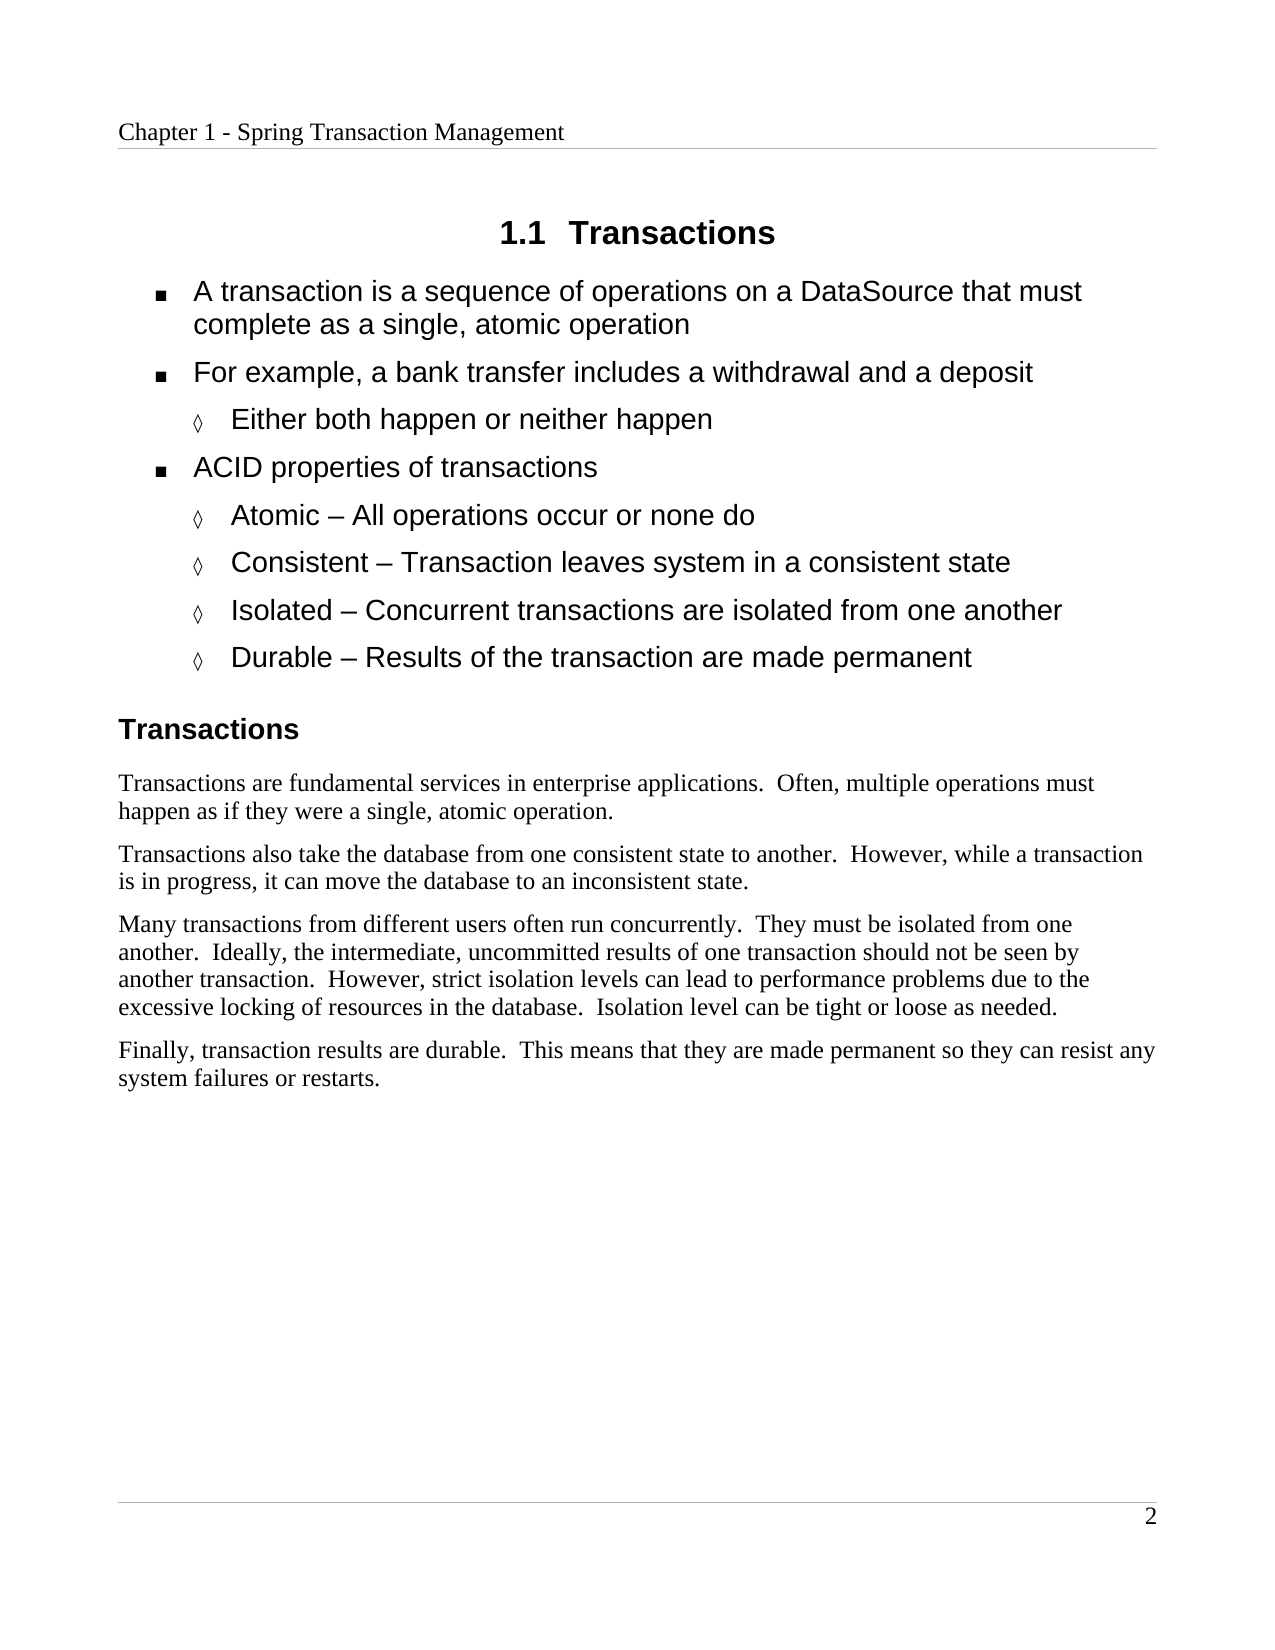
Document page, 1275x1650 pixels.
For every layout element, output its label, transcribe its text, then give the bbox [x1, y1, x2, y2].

list ACID properties of transactions [156, 451, 1157, 483]
list Either both happen or neither happen [193, 403, 1157, 436]
list A transaction is a sequence of operations on a DataSource that must complete as a single, atomic operation [156, 275, 1157, 341]
text Transactions are fundamental services in enterprise applications. Often, multiple operations must happen as if they were a single, atomic operation. [118, 769, 1157, 825]
list Isolated – Concurrent transactions are isolated from one another [193, 594, 1157, 626]
text Transactions also take the database from one consistent state to another. However, while a transaction is in progress, it can move the database to an inconsistent state. [118, 840, 1157, 895]
list For example, a bank transfer includes a withdrawal and a deposit [156, 356, 1157, 388]
text Transactions [118, 713, 1157, 745]
list Consistent – Transaction leaves system in a consistent state [193, 546, 1157, 579]
text Many transactions from different users often run concurrently. They must be isolated from one another. Ideally, the intermediate, uncommitted results of one transaction should not be seen by another transaction. However, strict isolation levels can lead to performance problems due to the excessive locking of resources in the database. Isolation level can be tight or loose as needed. [118, 910, 1157, 1021]
subtitle Transactions [118, 214, 1157, 251]
text Finally, transaction results are durable. This means that they are made permanent so they can resist any system failures or restarts. [118, 1036, 1157, 1091]
list Durable – Results of the transaction are made permanent [193, 641, 1157, 674]
list Atomic – All operations occur or none do [193, 498, 1157, 531]
